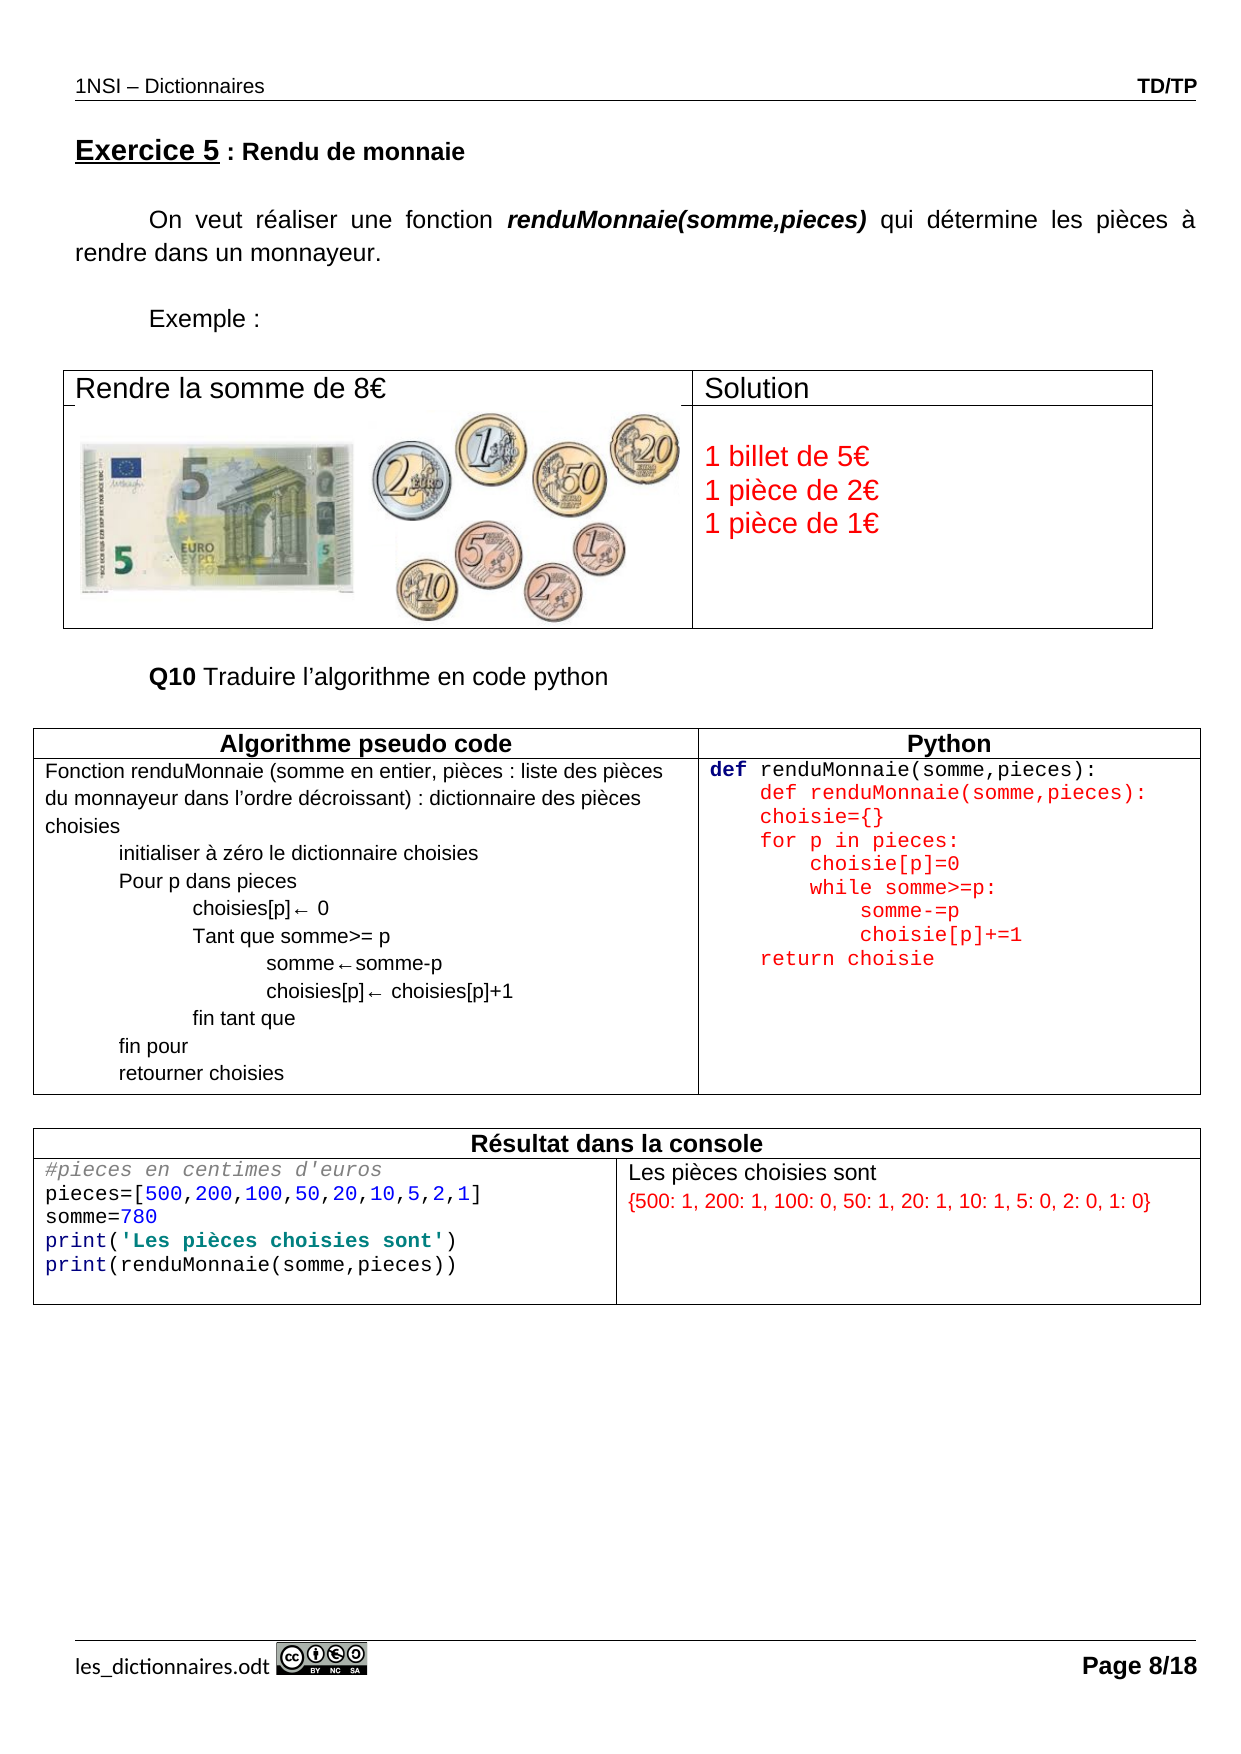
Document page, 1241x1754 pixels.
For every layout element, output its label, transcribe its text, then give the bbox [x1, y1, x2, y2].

text On veut réaliser une fonction renduMonnaie(somme,pieces) qui détermine les pièces à rendre dans un monnayeur. [75, 204, 1196, 266]
text Exemple : [75, 304, 1196, 332]
table_header Résultat dans la console [34, 1129, 1200, 1158]
table_cell def renduMonnaie(somme,pieces): def renduMonnaie(somme,pieces): choisie={} for p in pieces: choisie[p]=0 while somme>=p: somme-=p choisie[p]+=1 return choisie [1189, 759, 1200, 1094]
picture [276, 1642, 368, 1675]
table_cell Les pièces choisies sont {500: 1, 200: 1, 100: 0, 50: 1, 20: 1, 10: 1, 5: 0, 2: 0, 1: 0} [617, 1159, 1200, 1303]
table_cell [682, 406, 692, 628]
table_cell def renduMonnaie(somme,pieces): def renduMonnaie(somme,pieces): choisie={} for p in pieces: choisie[p]=0 while somme>=p: somme-=p choisie[p]+=1 return choisie [699, 759, 709, 1094]
table_cell Fonction renduMonnaie (somme en entier, pièces : liste des pièces du monnayeur dans l’ordre décroissant) : dictionnaire des pièces choisies initialiser à zéro le dictionnaire choisies Pour p dans pieces choisies[p]← 0 Tant que somme>= p somme←somme-p choisies[p]← choisies[p]+1 fin tant que fin pour retourner choisies [34, 759, 698, 1094]
table_cell [64, 406, 75, 628]
table_header Python [699, 729, 1200, 758]
table_cell 1 billet de 5€ 1 pièce de 2€ 1 pièce de 1€ [693, 406, 1152, 628]
table_header Algorithme pseudo code [34, 729, 698, 758]
text Q10 Traduire l’algorithme en code python [75, 662, 1196, 691]
text Exercice 5 : Rendu de monnaie [75, 133, 1196, 167]
table_cell #pieces en centimes d'euros pieces=[500,200,100,50,20,10,5,2,1] somme=780 print('Les pièces choisies sont') print(renduMonnaie(somme,pieces)) [34, 1159, 616, 1303]
table_header Rendre la somme de 8€ [64, 371, 692, 405]
table_header Solution [693, 371, 1152, 405]
